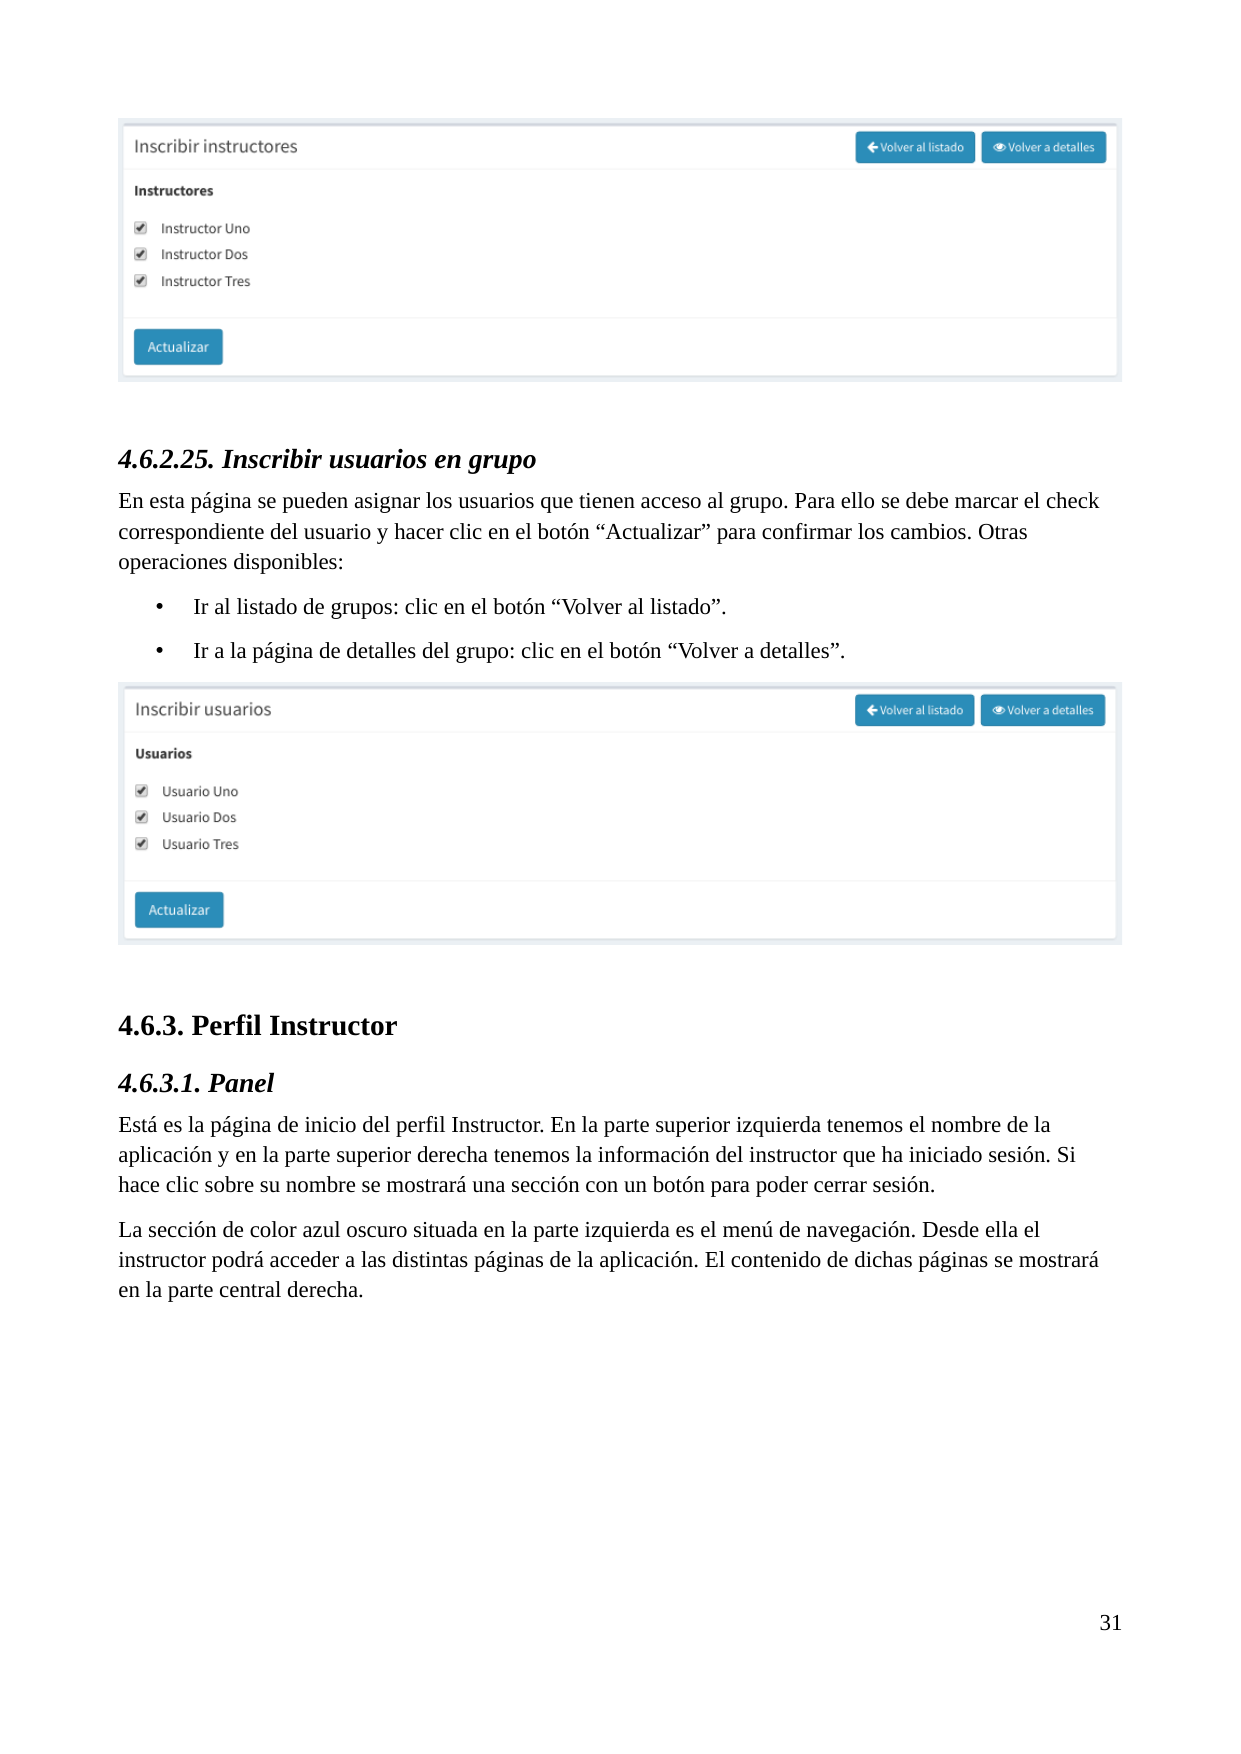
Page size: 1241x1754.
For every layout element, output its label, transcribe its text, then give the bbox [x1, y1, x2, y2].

picture [118, 118, 1123, 382]
subtitle 4.6.2.25. Inscribir usuarios en grupo [118, 443, 1122, 475]
text En esta página se pueden asignar los usuarios que tienen acceso al grupo. Para ello se debe marcar el check correspondiente del usuario y hacer clic en el botón “Actualizar” para confirmar los cambios. Otras operaciones disponibles: [118, 487, 1122, 574]
text La sección de color azul oscuro situada en la parte izquierda es el menú de navegación. Desde ella el instructor podrá acceder a las distintas páginas de la aplicación. El contenido de dichas páginas se mostrará en la parte central derecha. [118, 1216, 1122, 1303]
list Ir a la página de detalles del grupo: clic en el botón “Volver a detalles”. [156, 637, 1122, 664]
subtitle 4.6.3. Perfil Instructor [118, 1008, 1122, 1041]
list Ir al listado de grupos: clic en el botón “Volver al listado”. [156, 593, 1122, 619]
picture [118, 682, 1123, 945]
text Está es la página de inicio del perfil Instructor. En la parte superior izquierda tenemos el nombre de la aplicación y en la parte superior derecha tenemos la información del instructor que ha iniciado sesión. Si hace clic sobre su nombre se mostrará una sección con un botón para poder cerrar sesión. [118, 1111, 1122, 1198]
subtitle 4.6.3.1. Panel [118, 1066, 1122, 1098]
